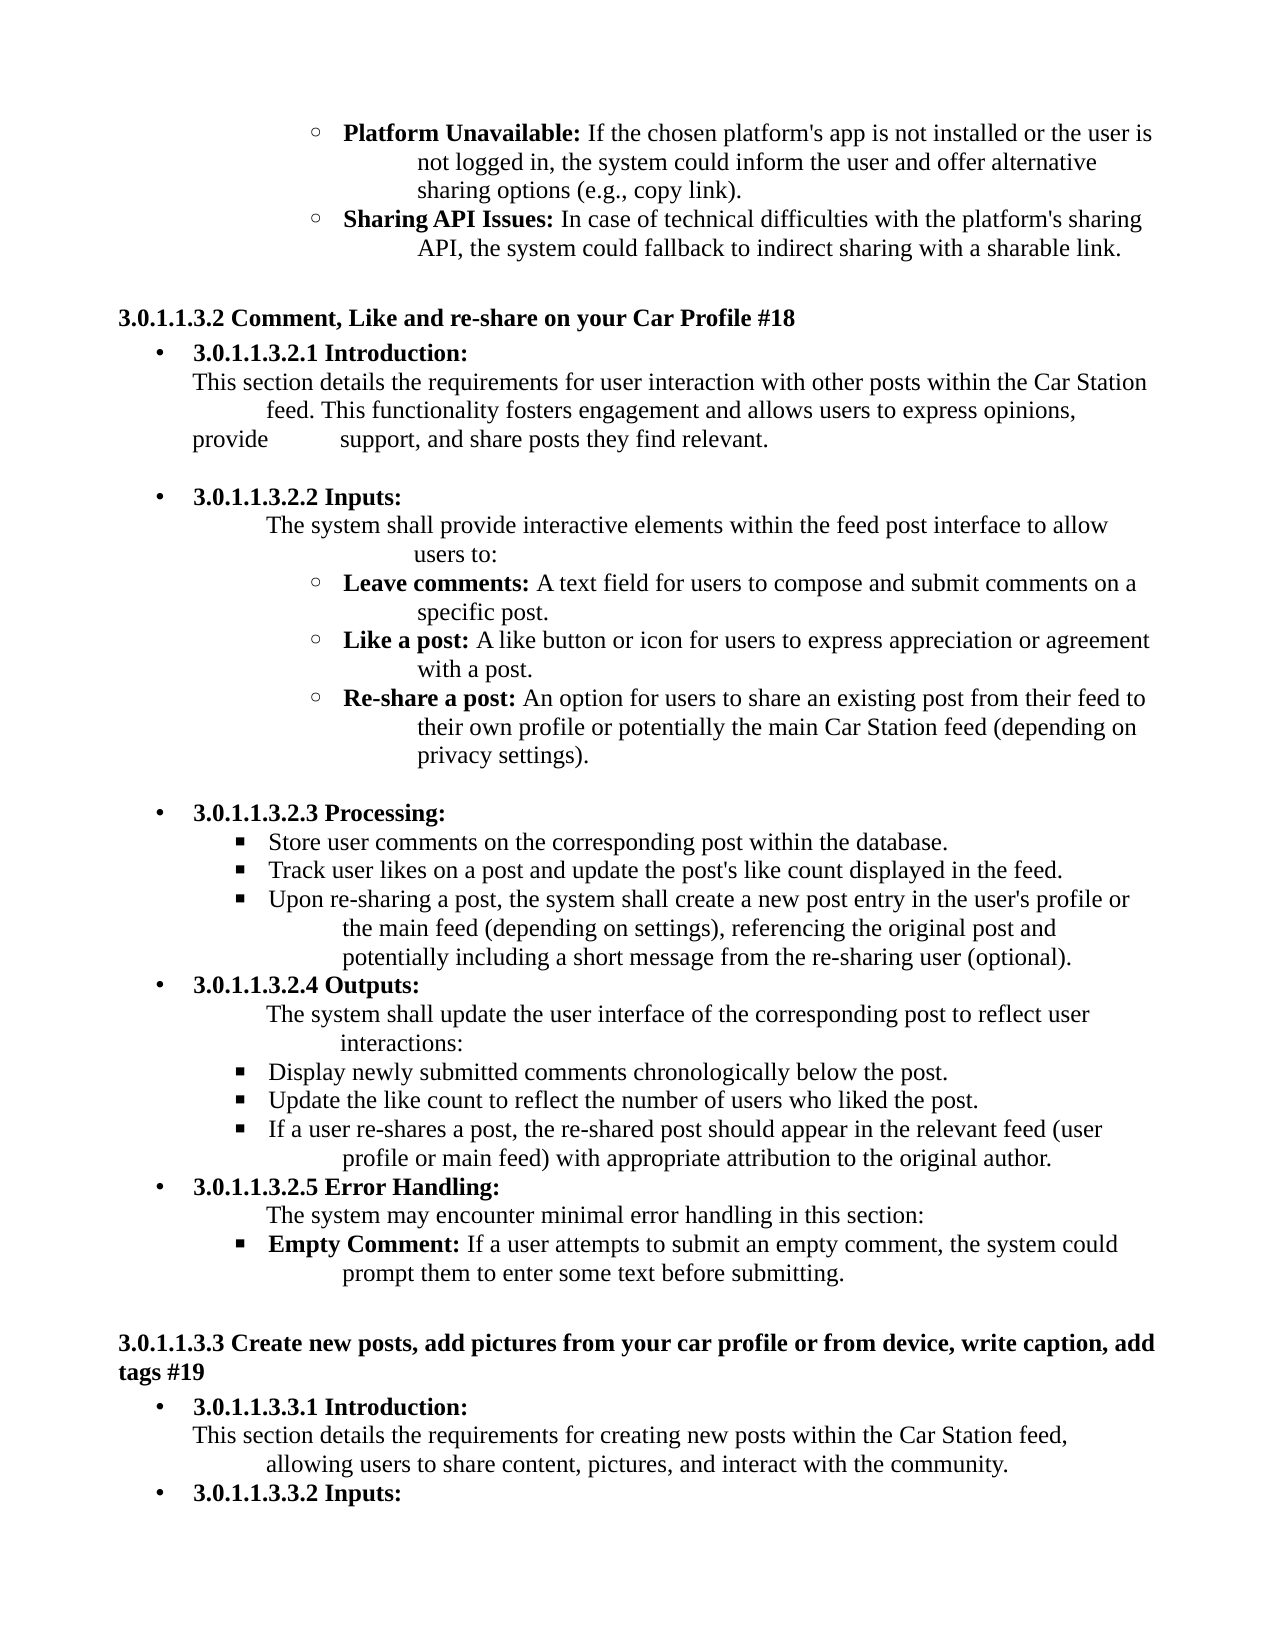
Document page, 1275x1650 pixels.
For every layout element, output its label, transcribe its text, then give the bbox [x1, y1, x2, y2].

list 3.0.1.1.3.2.2 Inputs: [156, 482, 1157, 511]
list Update the like count to reflect the number of users who liked the post. [231, 1086, 1157, 1114]
text This section details the requirements for creating new posts within the Car Station feed, allowing users to share content, pictures, and interact with the community. [192, 1421, 1157, 1478]
list Track user likes on a post and update the post's like count displayed in the feed. [231, 856, 1157, 884]
list 3.0.1.1.3.2.4 Outputs: [156, 971, 1157, 999]
list Leave comments: A text field for users to compose and submit comments on a specific post. [306, 568, 1157, 626]
list 3.0.1.1.3.2.1 Introduction: [156, 338, 1157, 367]
list Platform Unavailable: If the chosen platform's app is not installed or the user is not logged in, the system could inform the user and offer alternative sharing options (e.g., copy link). [306, 118, 1157, 204]
list Upon re-sharing a post, the system shall create a new post entry in the user's profile or the main feed (depending on settings), referencing the original post and potentially including a short message from the re-sharing user (optional). [231, 884, 1157, 971]
list 3.0.1.1.3.3.1 Introduction: [156, 1392, 1157, 1421]
text The system may encounter minimal error handling in this section: [266, 1201, 1157, 1229]
list Re-share a post: An option for users to share an existing post from their feed to their own profile or potentially the main Car Station feed (depending on privacy settings). [306, 683, 1157, 769]
list Like a post: A like button or icon for users to express appreciation or agreement with a post. [306, 626, 1157, 683]
list 3.0.1.1.3.2.3 Processing: [156, 798, 1157, 827]
list 3.0.1.1.3.3.2 Inputs: [156, 1478, 1157, 1507]
text The system shall update the user interface of the corresponding post to reflect user interactions: [266, 999, 1157, 1057]
list Store user comments on the corresponding post within the database. [231, 827, 1157, 856]
list 3.0.1.1.3.2.5 Error Handling: [156, 1172, 1157, 1201]
subtitle 3.0.1.1.3.2 Comment, Like and re-share on your Car Profile #18 [118, 303, 1157, 332]
list If a user re-shares a post, the re-shared post should appear in the relevant feed (user profile or main feed) with appropriate attribution to the original author. [231, 1114, 1157, 1172]
text This section details the requirements for user interaction with other posts within the Car Station feed. This functionality fosters engagement and allows users to express opinions, provide support, and share posts they find relevant. [192, 367, 1157, 453]
list Display newly submitted comments chronologically below the post. [231, 1057, 1157, 1086]
text The system shall provide interactive elements within the feed post interface to allow users to: [192, 511, 1157, 568]
list Empty Comment: If a user attempts to submit an empty comment, the system could prompt them to enter some text before submitting. [231, 1229, 1157, 1287]
list Sharing API Issues: In case of technical difficulties with the platform's sharing API, the system could fallback to indirect sharing with a sharable link. [306, 204, 1157, 262]
subtitle 3.0.1.1.3.3 Create new posts, add pictures from your car profile or from device, write caption, add tags #19 [118, 1328, 1157, 1386]
